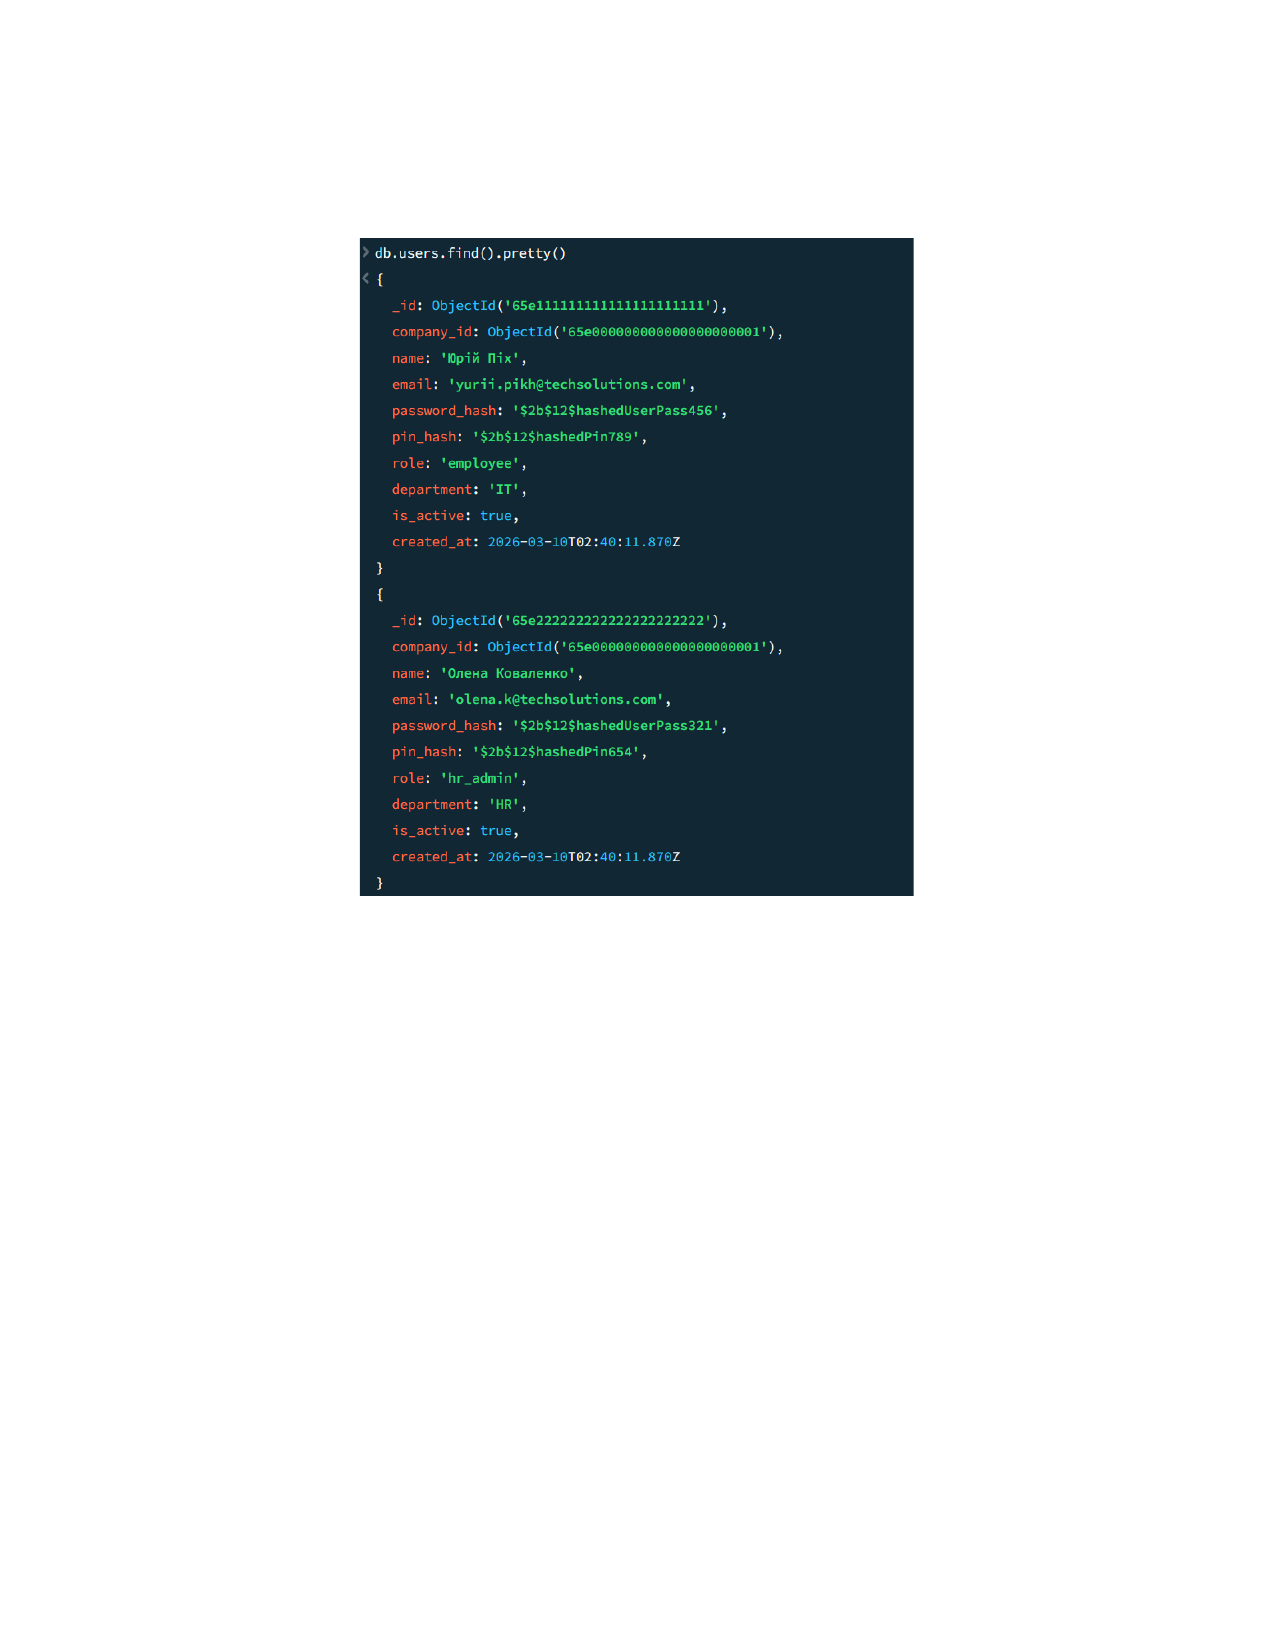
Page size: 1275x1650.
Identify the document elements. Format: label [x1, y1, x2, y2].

picture [359, 238, 914, 896]
